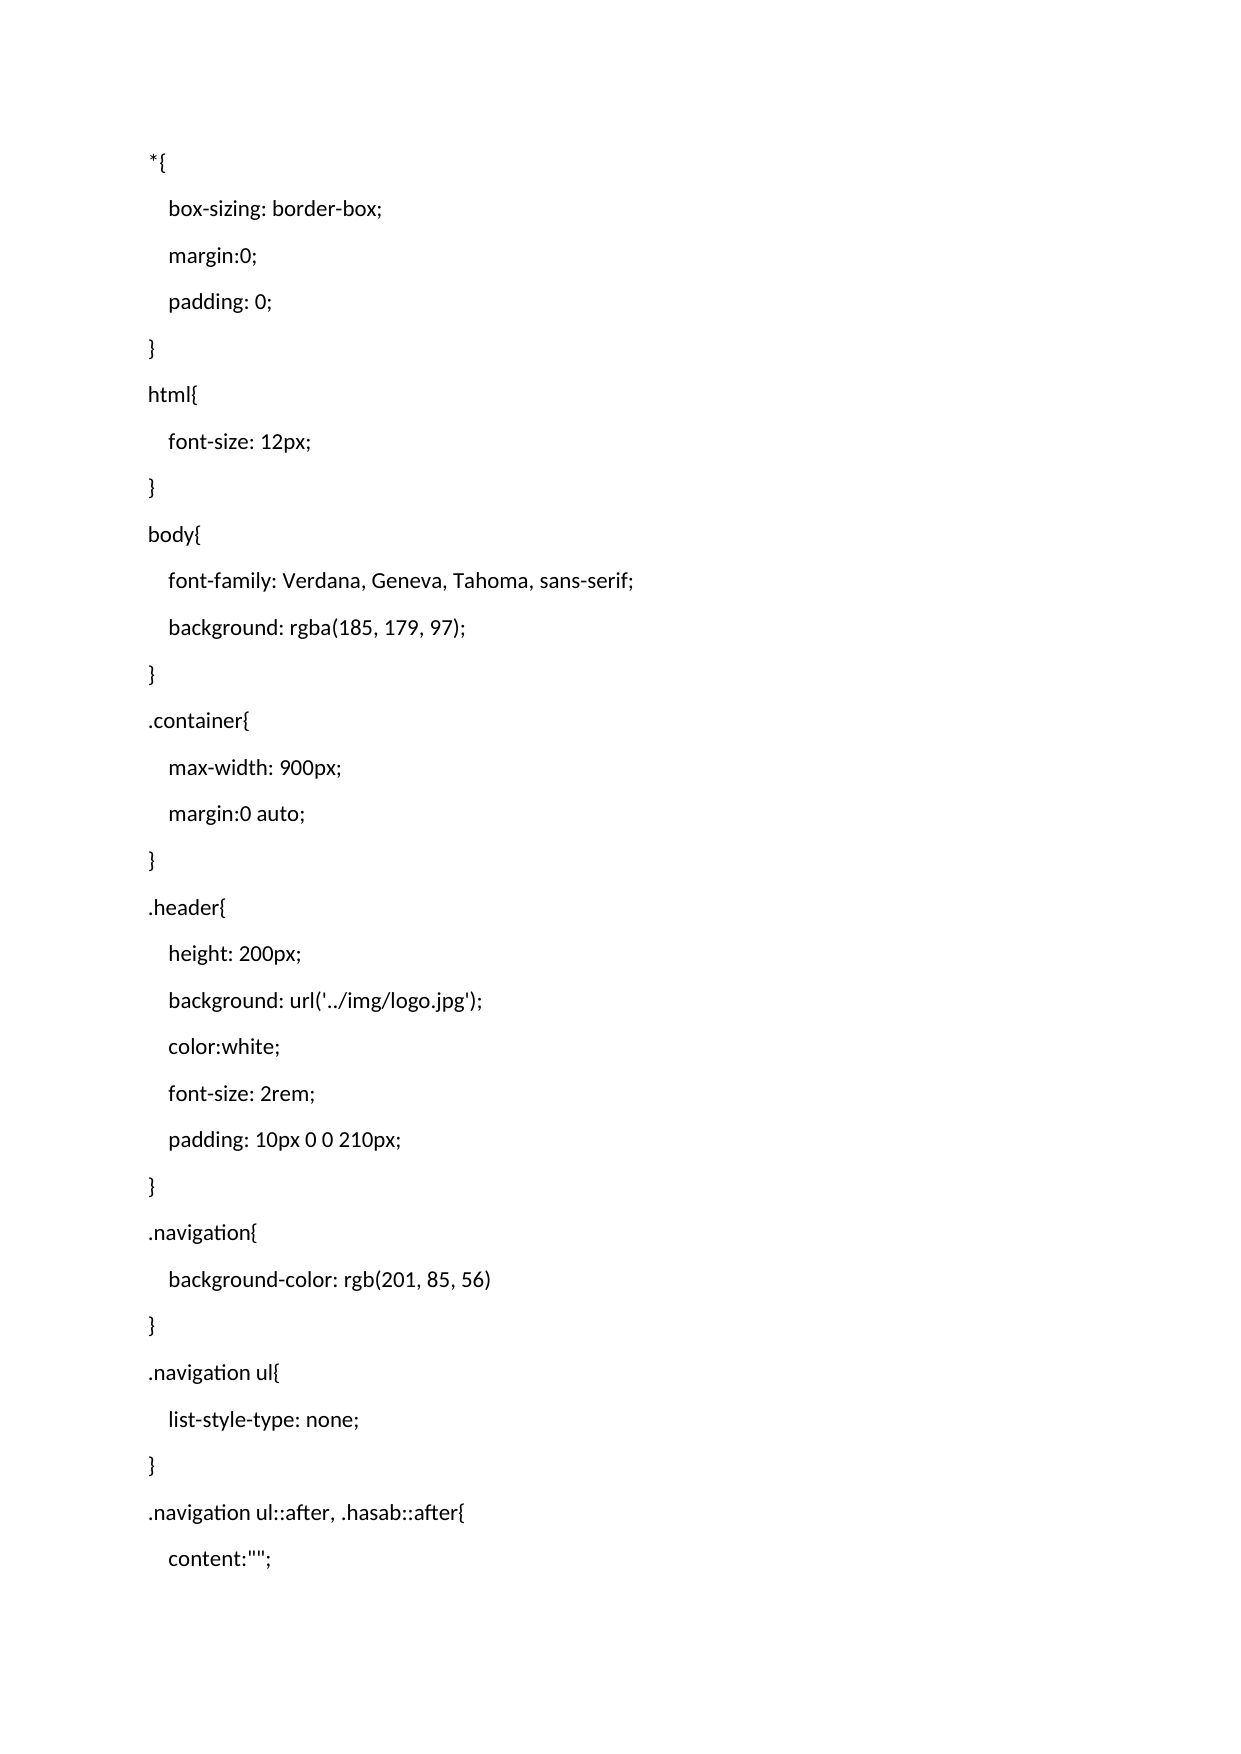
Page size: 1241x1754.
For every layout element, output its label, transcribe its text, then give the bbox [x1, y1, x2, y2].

text html{ [148, 380, 1093, 408]
text } [148, 846, 1093, 874]
text background: url('../img/logo.jpg'); [148, 986, 1093, 1014]
text *{ [148, 148, 1093, 176]
text margin:0; [148, 241, 1093, 269]
text box-sizing: border-box; [148, 194, 1093, 222]
text .navigation ul{ [148, 1358, 1093, 1386]
text max-width: 900px; [148, 753, 1093, 781]
text font-size: 12px; [148, 427, 1093, 455]
text font-size: 2rem; [148, 1079, 1093, 1107]
text .header{ [148, 893, 1093, 921]
text padding: 10px 0 0 210px; [148, 1125, 1093, 1153]
text } [148, 1451, 1093, 1479]
text background-color: rgb(201, 85, 56) [148, 1265, 1093, 1293]
text background: rgba(185, 179, 97); [148, 613, 1093, 641]
text .navigation{ [148, 1218, 1093, 1247]
text content:""; [148, 1544, 1093, 1572]
text } [148, 1312, 1093, 1340]
text .container{ [148, 706, 1093, 734]
text body{ [148, 520, 1093, 548]
text font-family: Verdana, Geneva, Tahoma, sans-serif; [148, 567, 1093, 595]
text .navigation ul::after, .hasab::after{ [148, 1498, 1093, 1526]
text list-style-type: none; [148, 1405, 1093, 1433]
text } [148, 473, 1093, 502]
text margin:0 auto; [148, 799, 1093, 827]
text } [148, 1172, 1093, 1200]
text } [148, 334, 1093, 362]
text padding: 0; [148, 287, 1093, 315]
text height: 200px; [148, 939, 1093, 967]
text } [148, 660, 1093, 688]
text color:white; [148, 1032, 1093, 1060]
